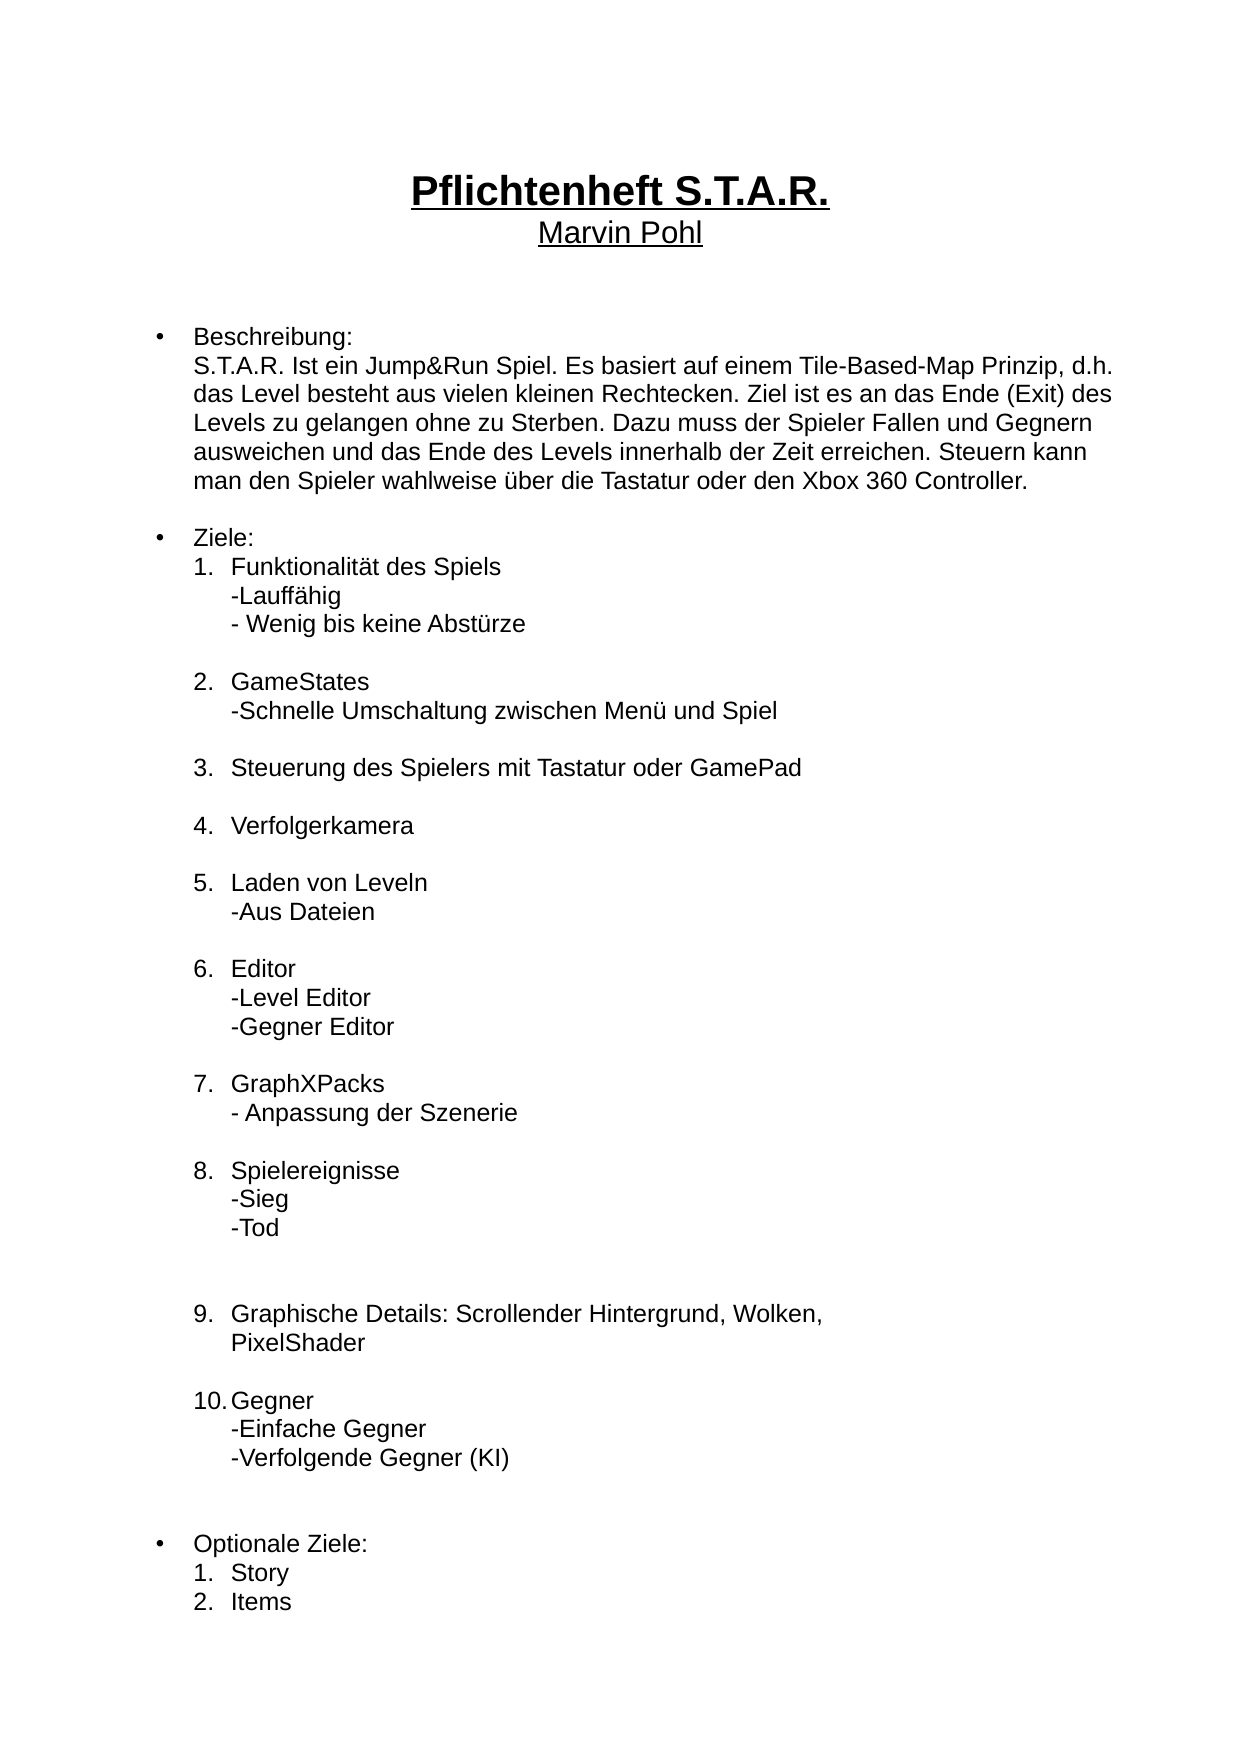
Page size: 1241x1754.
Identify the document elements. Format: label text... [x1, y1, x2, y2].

list GraphXPacks - Anpassung der Szenerie [193, 1069, 1122, 1156]
list -Lauffähig [193, 581, 1122, 609]
list Verfolgerkamera [193, 811, 1122, 868]
list GameStates [193, 667, 1122, 696]
list - Wenig bis keine Abstürze [193, 609, 1122, 667]
list Story [193, 1558, 1122, 1587]
list Steuerung des Spielers mit Tastatur oder GamePad [193, 753, 1122, 811]
list S.T.A.R. Ist ein Jump&Run Spiel. Es basiert auf einem Tile-Based-Map Prinzip, d.h. das Level besteht aus vielen kleinen Rechtecken. Ziel ist es an das Ende (Exit) des Levels zu gelangen ohne zu Sterben. Dazu muss der Spieler Fallen und Gegnern ausweichen und das Ende des Levels innerhalb der Zeit erreichen. Steuern kann man den Spieler wahlweise über die Tastatur oder den Xbox 360 Controller. [156, 351, 1122, 523]
list Spielereignisse -Sieg -Tod [193, 1156, 1122, 1299]
list Items [193, 1587, 1122, 1616]
list Gegner -Einfache Gegner -Verfolgende Gegner (KI) [193, 1386, 1122, 1501]
text Pflichtenheft S.T.A.R. [118, 118, 1122, 214]
text Marvin Pohl [118, 214, 1122, 250]
list Optionale Ziele: [156, 1529, 1122, 1558]
list Ziele: [156, 523, 1122, 552]
list Funktionalität des Spiels [193, 552, 1122, 581]
list -Schnelle Umschaltung zwischen Menü und Spiel [193, 696, 1122, 753]
list Beschreibung: [156, 322, 1122, 351]
list Laden von Leveln -Aus Dateien [193, 868, 1122, 954]
list Graphische Details: Scrollender Hintergrund, Wolken, PixelShader [193, 1299, 1122, 1386]
list Editor -Level Editor -Gegner Editor [193, 954, 1122, 1069]
